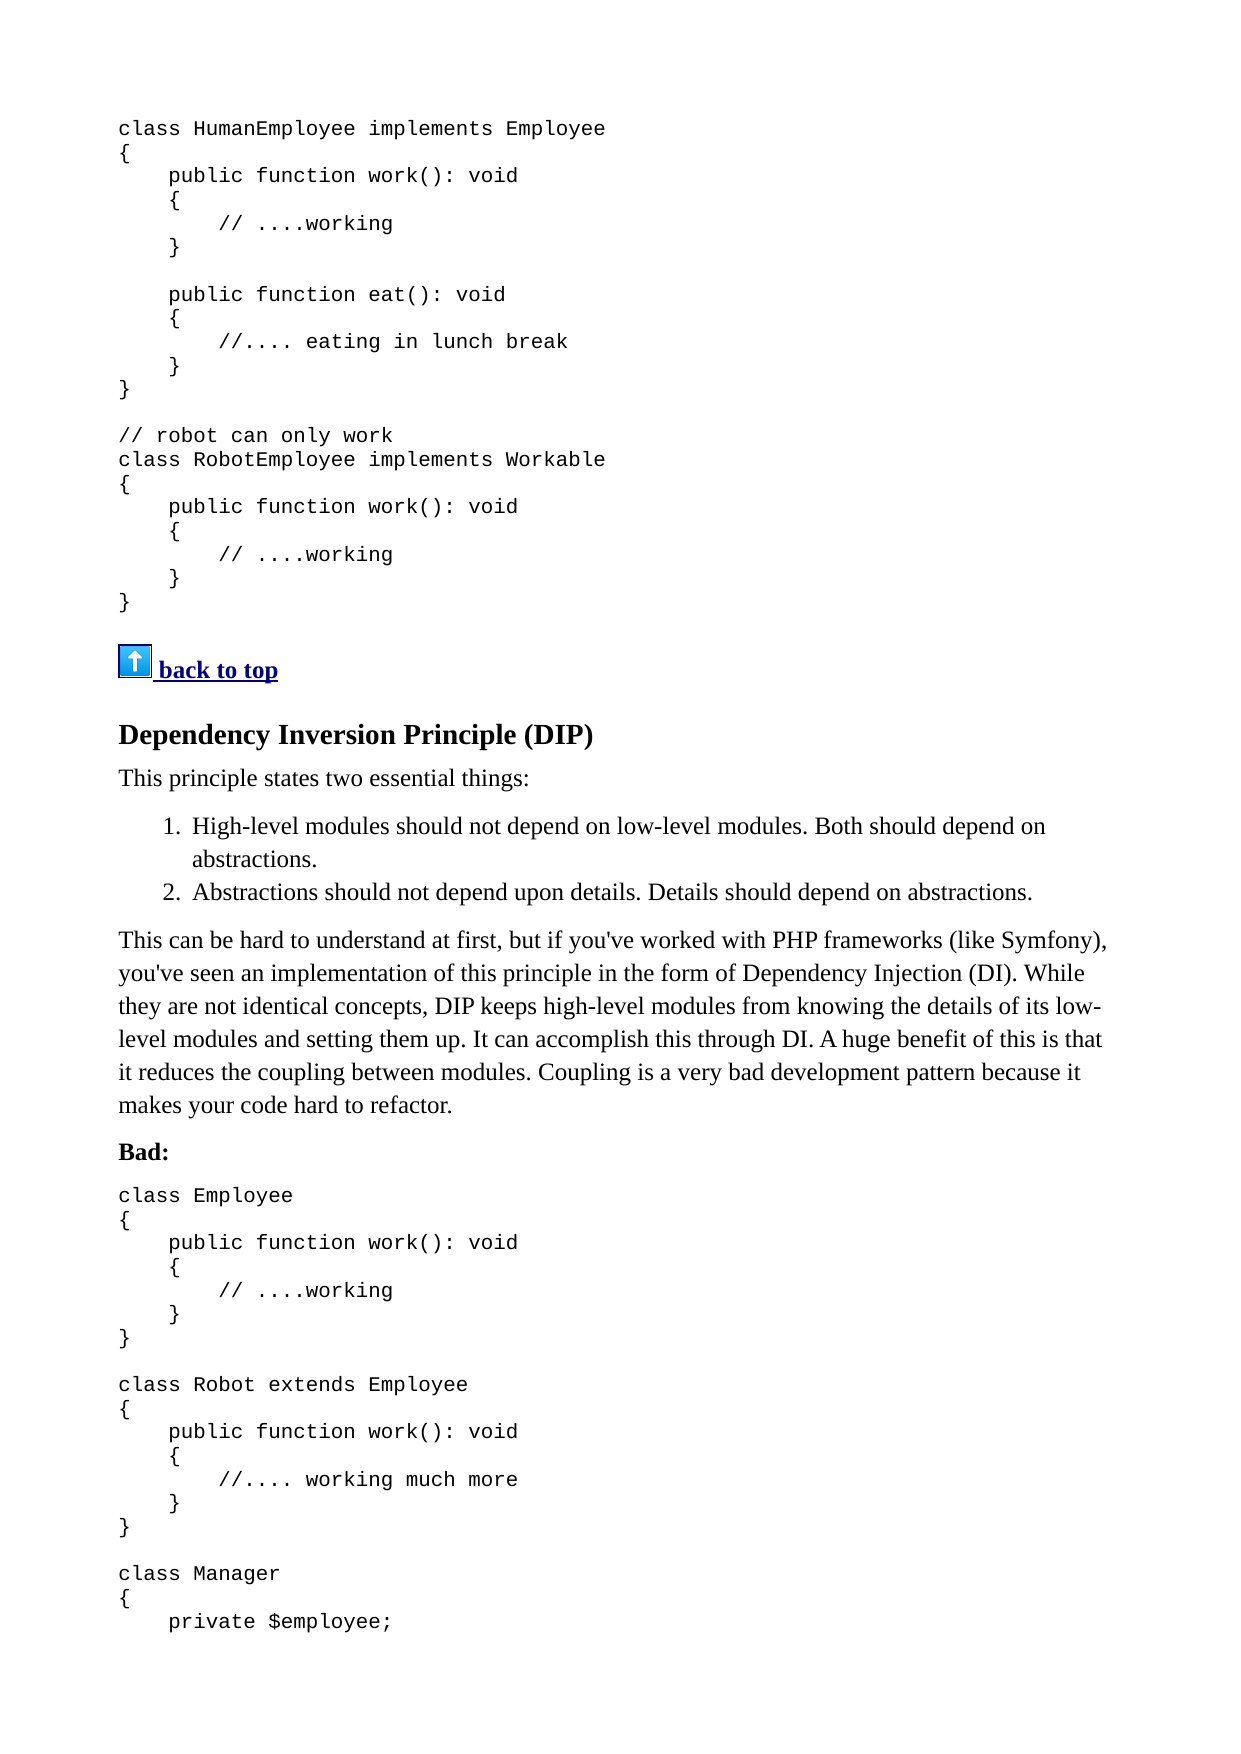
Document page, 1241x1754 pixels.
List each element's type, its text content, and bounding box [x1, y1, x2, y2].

text { [118, 1587, 1122, 1611]
text // robot can only work [118, 426, 1122, 449]
text { [118, 307, 1122, 331]
text // ....working [118, 213, 1122, 236]
text } [118, 591, 1122, 615]
text } [118, 354, 1122, 378]
text class HumanEmployee implements Employee [118, 118, 1122, 142]
text //.... working much more [118, 1469, 1122, 1492]
text { [118, 1256, 1122, 1279]
text back to top [118, 644, 1122, 684]
text public function work(): void [118, 1421, 1122, 1445]
text } [118, 1516, 1122, 1540]
text public function eat(): void [118, 284, 1122, 307]
text } [118, 1327, 1122, 1351]
text } [118, 378, 1122, 402]
text { [118, 1209, 1122, 1232]
picture [120, 646, 151, 677]
text // ....working [118, 544, 1122, 567]
text class RobotEmployee implements Workable [118, 449, 1122, 473]
text { [118, 142, 1122, 165]
text public function work(): void [118, 165, 1122, 189]
text //.... eating in lunch break [118, 331, 1122, 354]
text class Robot extends Employee [118, 1374, 1122, 1398]
text public function work(): void [118, 496, 1122, 520]
text } [118, 567, 1122, 591]
list High-level modules should not depend on low-level modules. Both should depend on abstractions. [162, 811, 1122, 873]
text { [118, 1398, 1122, 1421]
text class Manager [118, 1563, 1122, 1587]
text { [118, 520, 1122, 544]
text This can be hard to understand at first, but if you've worked with PHP frameworks (like Symfony), you've seen an implementation of this principle in the form of Dependency Injection (DI). While they are not identical concepts, DIP keeps high-level modules from knowing the details of its low-level modules and setting them up. It can accomplish this through DI. A huge benefit of this is that it reduces the coupling between modules. Coupling is a very bad development pattern because it makes your code hard to refactor. [118, 925, 1122, 1118]
text This principle states two essential things: [118, 763, 1122, 792]
text { [118, 473, 1122, 496]
text public function work(): void [118, 1232, 1122, 1256]
text } [118, 236, 1122, 260]
subtitle Dependency Inversion Principle (DIP) [118, 717, 1122, 751]
text // ....working [118, 1279, 1122, 1303]
text } [118, 1303, 1122, 1327]
text } [118, 1492, 1122, 1516]
text private $employee; [118, 1611, 1122, 1634]
text { [118, 189, 1122, 213]
text Bad: [118, 1137, 1122, 1166]
text class Employee [118, 1185, 1122, 1209]
text { [118, 1445, 1122, 1469]
list Abstractions should not depend upon details. Details should depend on abstractions. [162, 877, 1122, 906]
